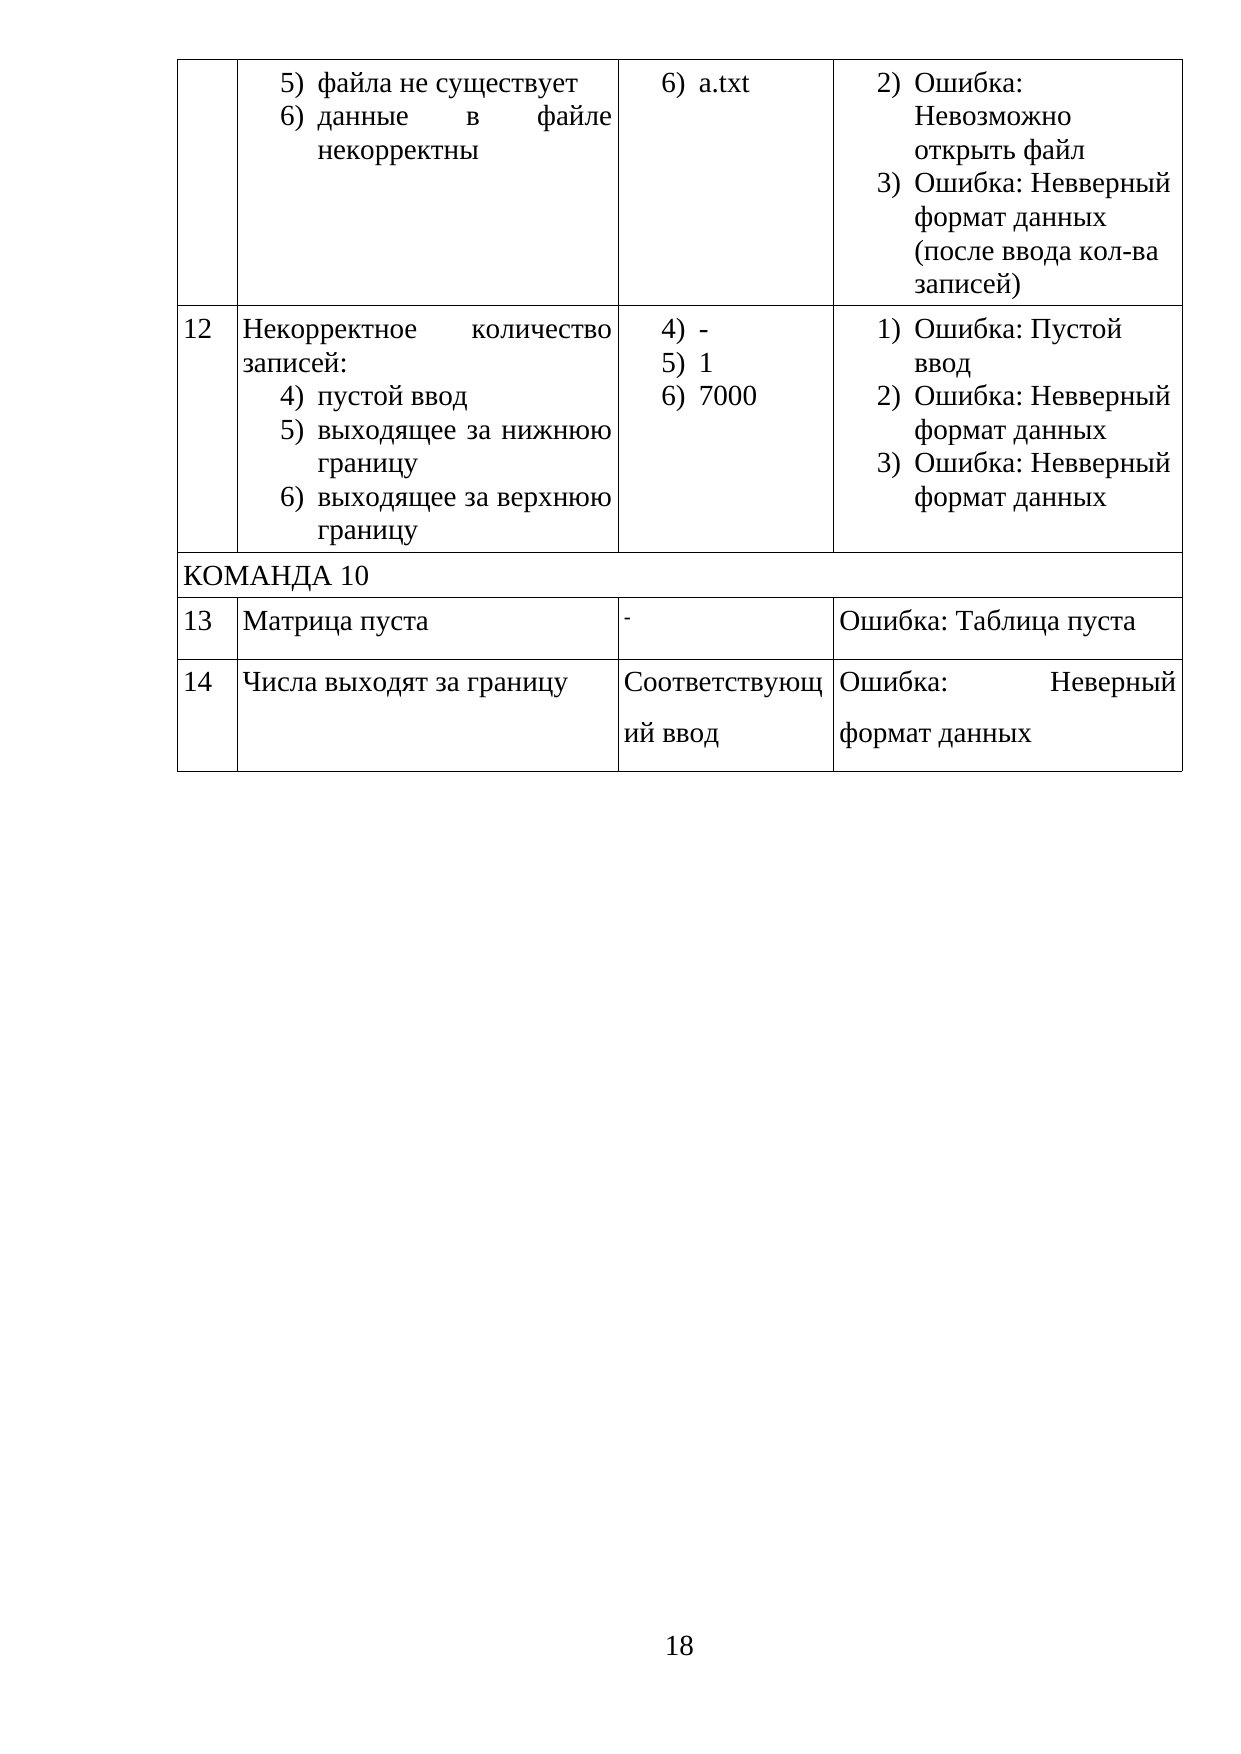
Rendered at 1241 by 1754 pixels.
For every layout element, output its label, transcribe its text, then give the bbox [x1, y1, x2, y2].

table_cell Некорректное количество записей: пустой ввод выходящее за нижнюю границу выходящее за верхнюю границу [238, 306, 618, 552]
table_cell 13 [178, 598, 237, 659]
table_cell Ошибка: Пустой ввод Ошибка: Невозможно открыть файл Ошибка: Невверный формат данных (после ввода кол-ва записей) [834, 60, 1182, 305]
table_cell Числа выходят за границу [238, 660, 618, 771]
table_cell - 1 7000 [619, 306, 833, 552]
table_cell Ошибка: Таблица пуста [834, 598, 1182, 659]
table_cell КОМАНДА 10 [178, 553, 1182, 597]
table_cell - [619, 598, 833, 659]
table_cell - test a.txt [619, 60, 833, 305]
table_cell Соответствующий ввод [619, 660, 833, 771]
table_cell Матрица пуста [238, 598, 618, 659]
table_cell Некорректное имя файла: пустой ввод файла не существует данные в файле некорректны [238, 60, 618, 305]
table_cell [178, 60, 237, 305]
table_cell 12 [178, 306, 237, 552]
table_cell Ошибка: Пустой ввод Ошибка: Невверный формат данных Ошибка: Невверный формат данных [834, 306, 1182, 552]
table_cell Ошибка: Неверный формат данных [834, 660, 1182, 771]
table_cell 14 [178, 660, 237, 771]
